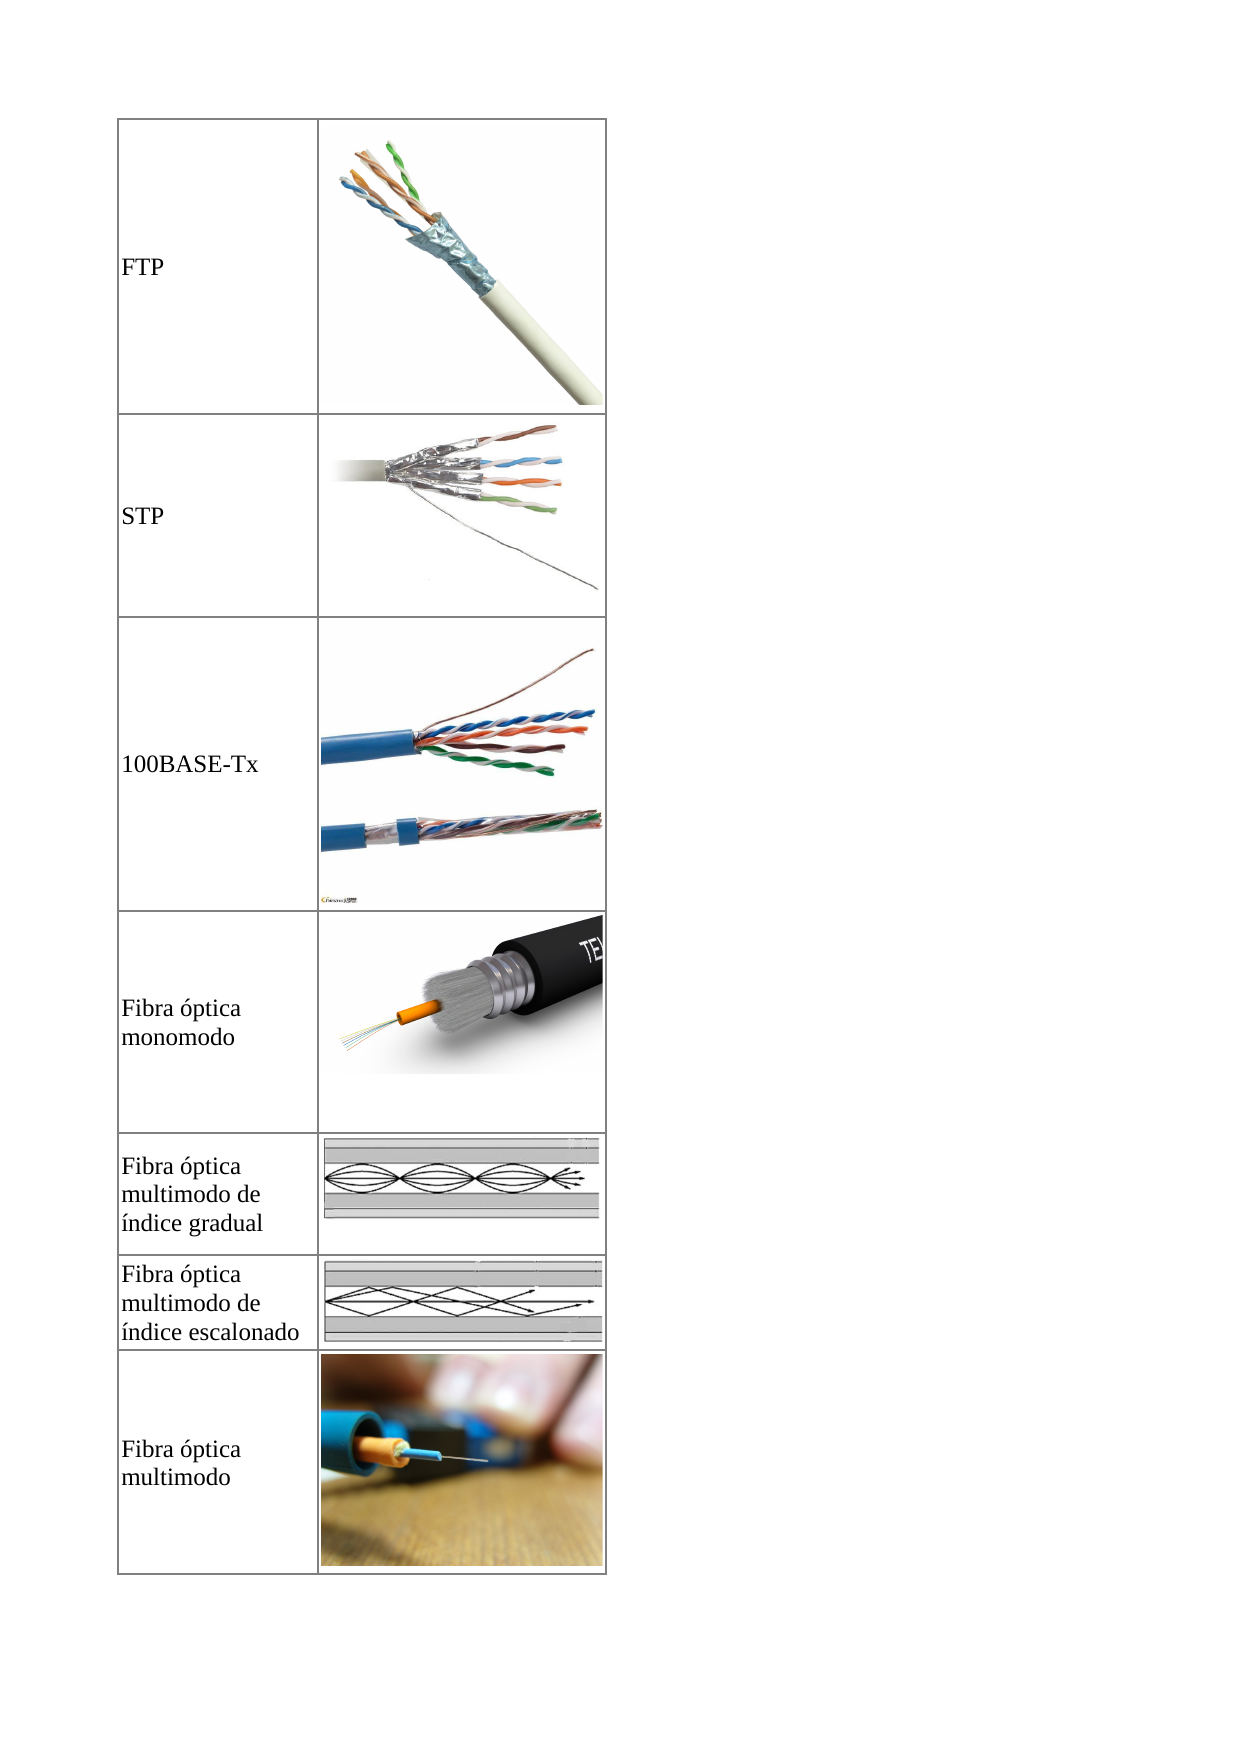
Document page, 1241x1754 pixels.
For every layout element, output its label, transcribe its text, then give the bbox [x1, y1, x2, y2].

table_cell [319, 1134, 605, 1254]
table_cell Fibra óptica monomodo [119, 912, 317, 1132]
picture [321, 123, 603, 405]
table_cell [319, 1256, 605, 1349]
table_cell STP [119, 415, 317, 616]
picture [321, 915, 603, 1074]
table_cell [319, 912, 605, 1073]
picture [321, 1354, 603, 1566]
table_cell Fibra óptica multimodo de índice gradual [119, 1134, 317, 1254]
table_cell [319, 1074, 605, 1132]
table_cell FTP [119, 120, 317, 412]
table_cell Fibra óptica multimodo de índice escalonado [119, 1256, 317, 1349]
table_cell 100BASE-Tx [119, 618, 317, 910]
table_cell [319, 1351, 605, 1573]
picture [321, 1258, 603, 1342]
table_cell [319, 418, 605, 616]
table_cell Fibra óptica multimodo [119, 1351, 317, 1573]
picture [321, 417, 603, 593]
table_cell [319, 618, 605, 910]
picture [321, 620, 603, 903]
table_cell [319, 120, 605, 412]
picture [321, 1136, 603, 1221]
